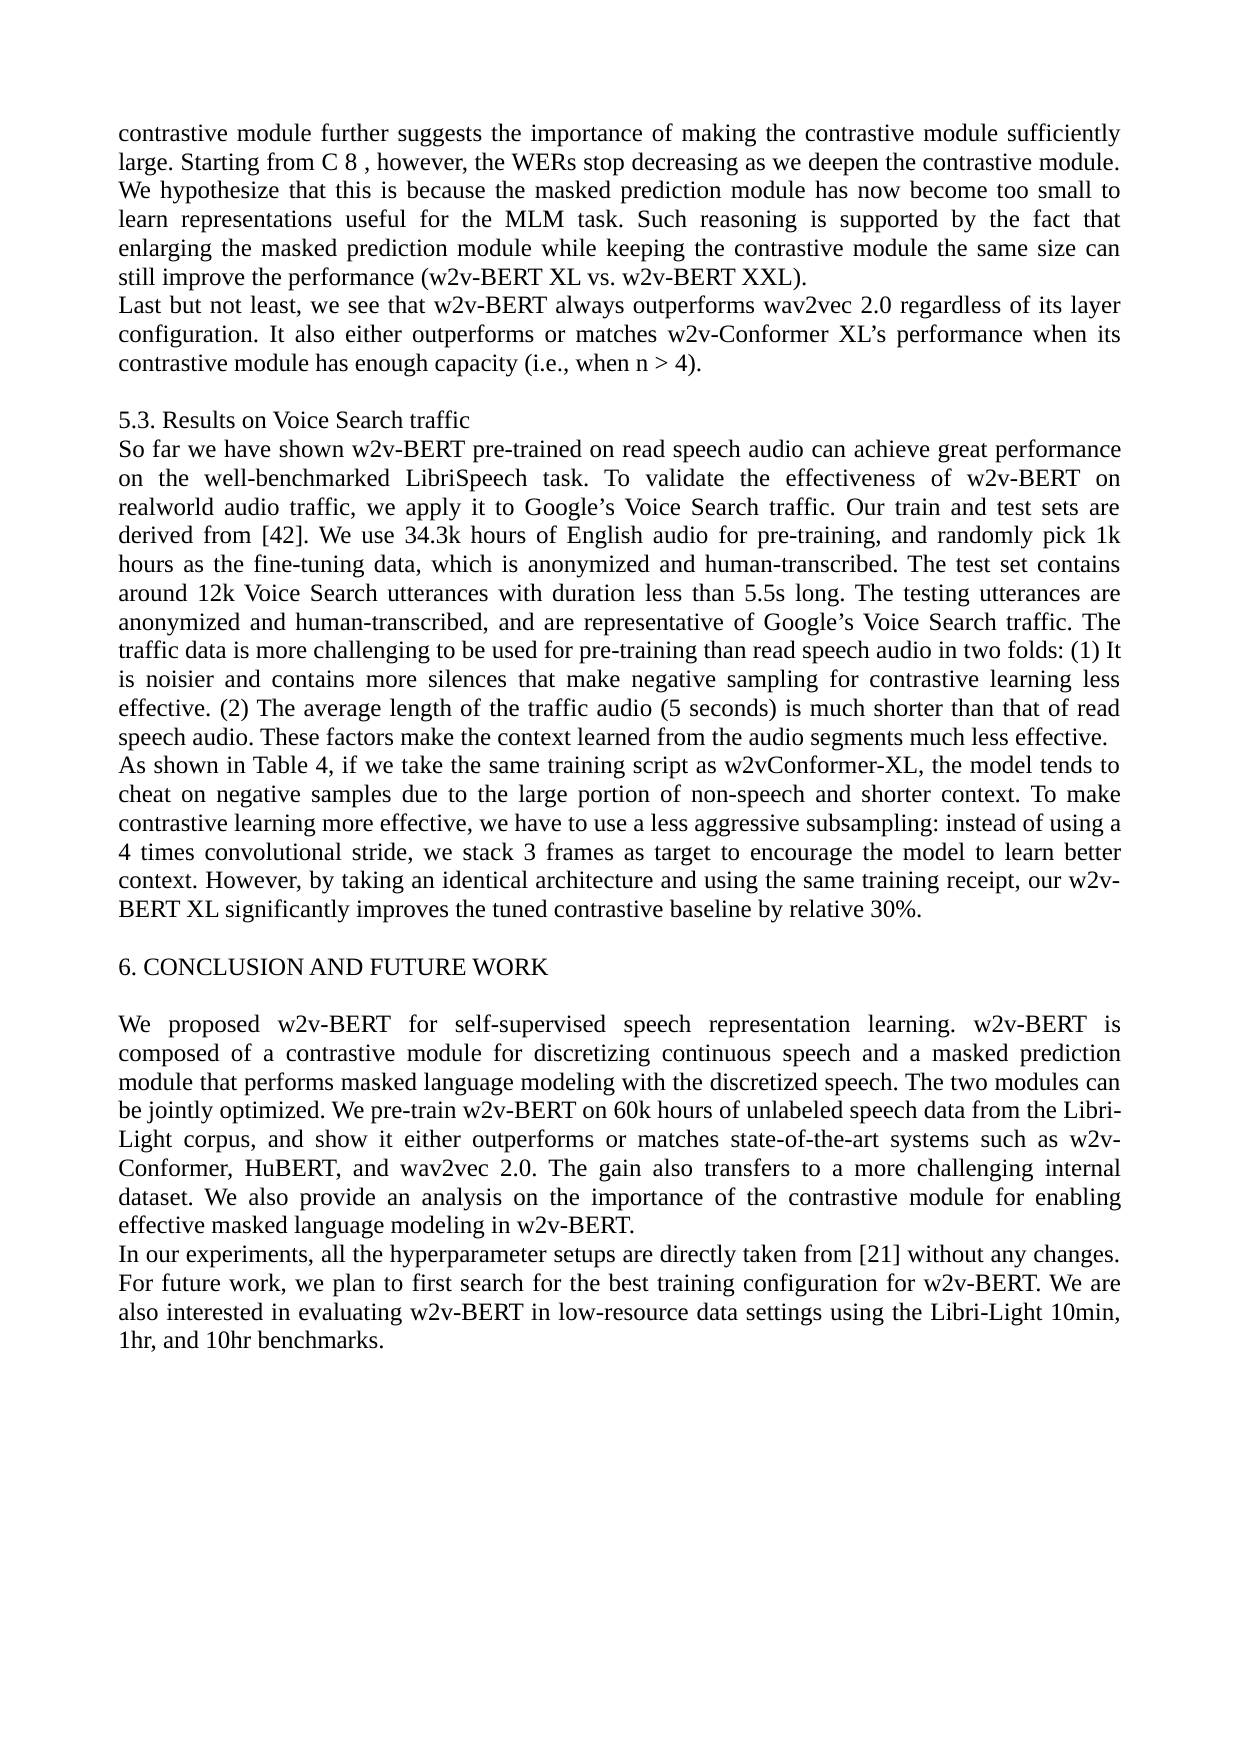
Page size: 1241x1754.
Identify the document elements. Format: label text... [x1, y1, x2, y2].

text In our experiments, all the hyperparameter setups are directly taken from [21] without any changes. For future work, we plan to first search for the best training configuration for w2v-BERT. We are also interested in evaluating w2v-BERT in low-resource data settings using the Libri-Light 10min, 1hr, and 10hr benchmarks. [118, 1239, 1122, 1354]
text Last but not least, we see that w2v-BERT always outperforms wav2vec 2.0 regardless of its layer configuration. It also either outperforms or matches w2v-Conformer XL’s performance when its contrastive module has enough capacity (i.e., when n > 4). [118, 291, 1122, 377]
text 6. CONCLUSION AND FUTURE WORK [118, 952, 1122, 981]
text contrastive module further suggests the importance of making the contrastive module sufficiently large. Starting from C 8 , however, the WERs stop decreasing as we deepen the contrastive module. We hypothesize that this is because the masked prediction module has now become too small to learn representations useful for the MLM task. Such reasoning is supported by the fact that enlarging the masked prediction module while keeping the contrastive module the same size can still improve the performance (w2v-BERT XL vs. w2v-BERT XXL). [118, 118, 1122, 291]
text So far we have shown w2v-BERT pre-trained on read speech audio can achieve great performance on the well-benchmarked LibriSpeech task. To validate the effectiveness of w2v-BERT on realworld audio traffic, we apply it to Google’s Voice Search traffic. Our train and test sets are derived from [42]. We use 34.3k hours of English audio for pre-training, and randomly pick 1k hours as the fine-tuning data, which is anonymized and human-transcribed. The test set contains around 12k Voice Search utterances with duration less than 5.5s long. The testing utterances are anonymized and human-transcribed, and are representative of Google’s Voice Search traffic. The traffic data is more challenging to be used for pre-training than read speech audio in two folds: (1) It is noisier and contains more silences that make negative sampling for contrastive learning less effective. (2) The average length of the traffic audio (5 seconds) is much shorter than that of read speech audio. These factors make the context learned from the audio segments much less effective. [118, 434, 1122, 751]
text We proposed w2v-BERT for self-supervised speech representation learning. w2v-BERT is composed of a contrastive module for discretizing continuous speech and a masked prediction module that performs masked language modeling with the discretized speech. The two modules can be jointly optimized. We pre-train w2v-BERT on 60k hours of unlabeled speech data from the Libri-Light corpus, and show it either outperforms or matches state-of-the-art systems such as w2v-Conformer, HuBERT, and wav2vec 2.0. The gain also transfers to a more challenging internal dataset. We also provide an analysis on the importance of the contrastive module for enabling effective masked language modeling in w2v-BERT. [118, 1009, 1122, 1239]
text As shown in Table 4, if we take the same training script as w2vConformer-XL, the model tends to cheat on negative samples due to the large portion of non-speech and shorter context. To make contrastive learning more effective, we have to use a less aggressive subsampling: instead of using a 4 times convolutional stride, we stack 3 frames as target to encourage the model to learn better context. However, by taking an identical architecture and using the same training receipt, our w2v-BERT XL significantly improves the tuned contrastive baseline by relative 30%. [118, 751, 1122, 923]
text 5.3. Results on Voice Search traffic [118, 406, 1122, 434]
